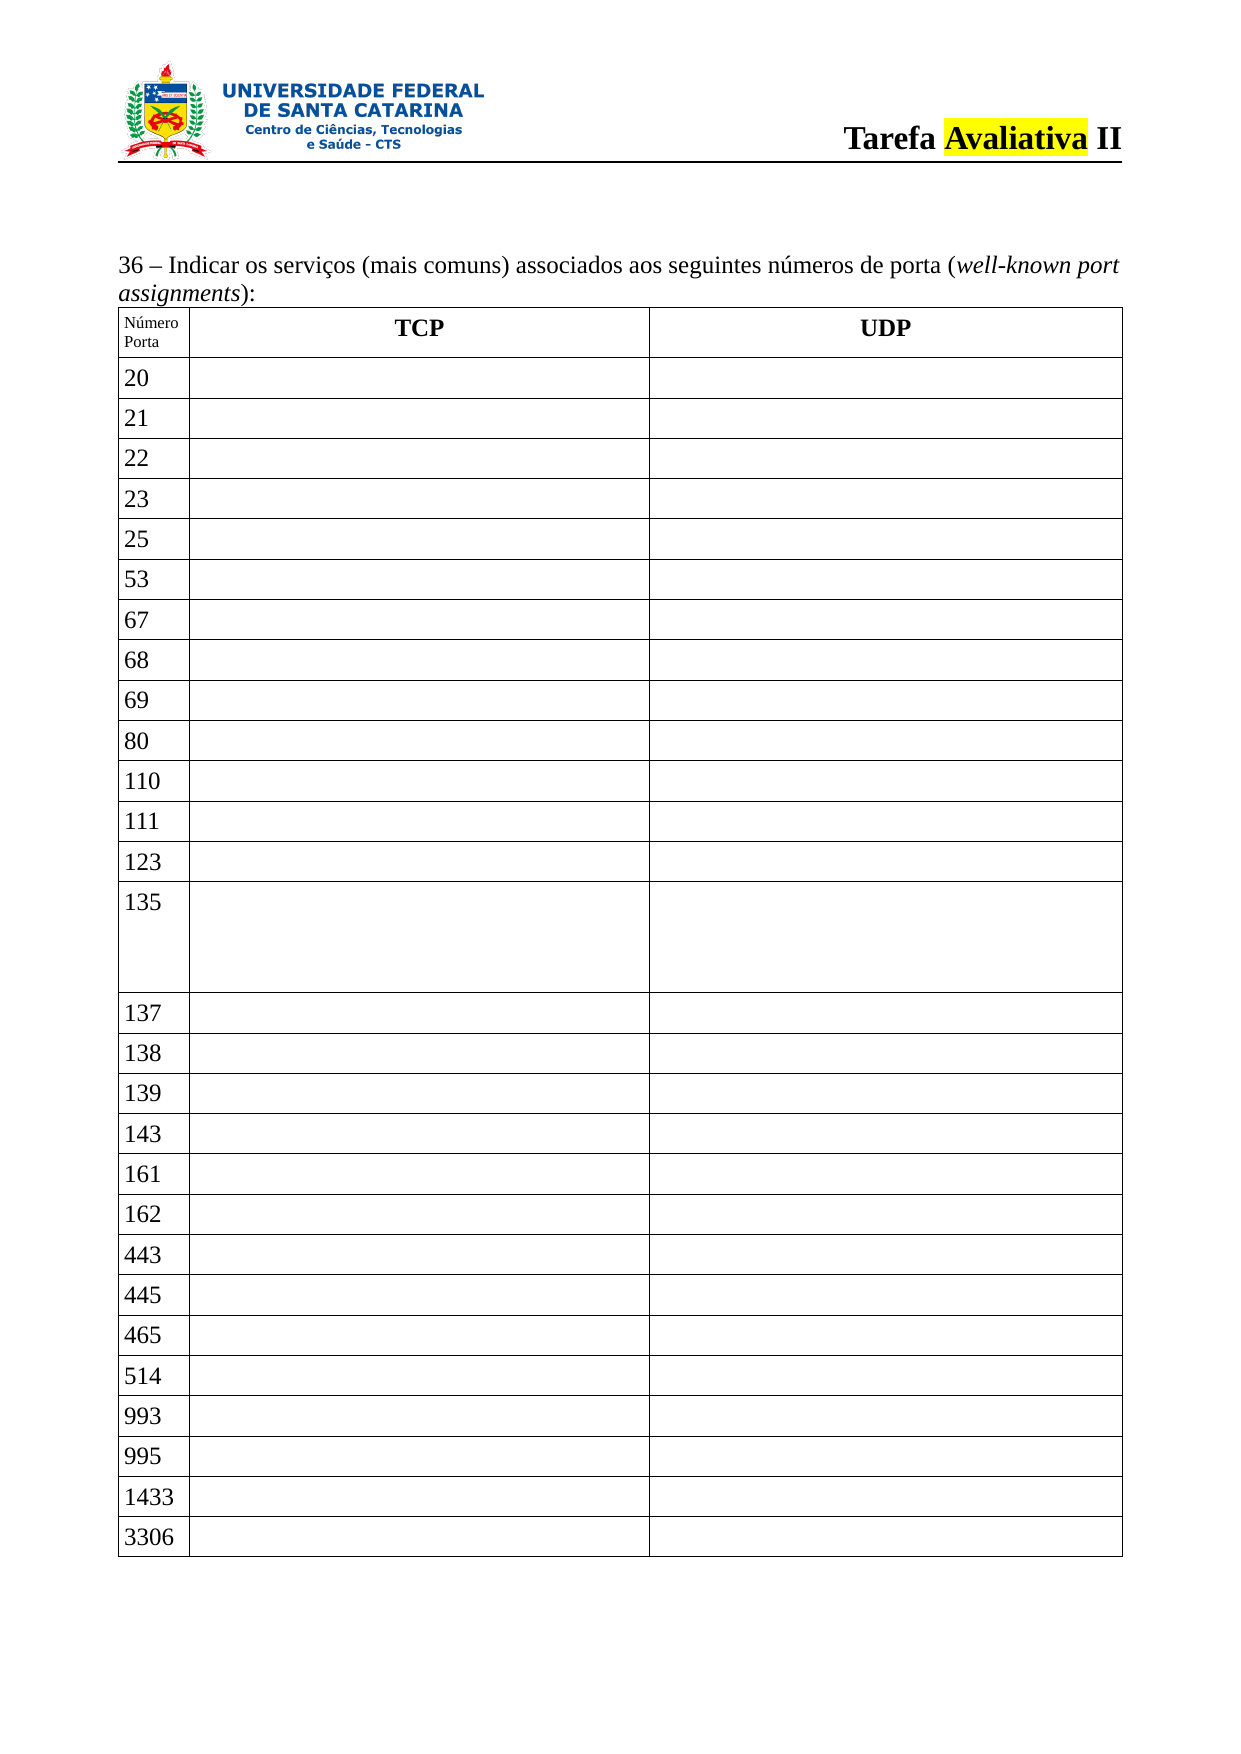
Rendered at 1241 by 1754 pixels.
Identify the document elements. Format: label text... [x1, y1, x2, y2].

table_cell 67 [119, 600, 189, 639]
table_cell [190, 479, 649, 518]
table_cell [650, 560, 1122, 599]
table_cell [650, 802, 1122, 841]
text 36 – Indicar os serviços (mais comuns) associados aos seguintes números de porta (well-known port assignments): [118, 250, 1122, 307]
table_cell [650, 1437, 1122, 1476]
table_cell [190, 640, 649, 679]
table_cell [650, 1154, 1122, 1194]
table_cell [650, 399, 1122, 438]
table_cell [650, 519, 1122, 559]
table_cell 137 [119, 993, 189, 1032]
table_cell [190, 399, 649, 438]
table_cell [650, 439, 1122, 478]
table_cell 22 [119, 439, 189, 478]
table_cell [190, 1074, 649, 1113]
table_cell [190, 1356, 649, 1395]
table_cell [190, 681, 649, 720]
table_cell [190, 1437, 649, 1476]
table_cell 68 [119, 640, 189, 679]
table_cell [190, 358, 649, 397]
table_cell [190, 1235, 649, 1274]
table_cell [190, 600, 649, 639]
table_cell 993 [119, 1396, 189, 1436]
table_cell [650, 1275, 1122, 1314]
table_cell [190, 802, 649, 841]
table_cell [190, 519, 649, 559]
table_cell [650, 1316, 1122, 1355]
table_cell [190, 761, 649, 801]
table_cell 3306 [119, 1517, 189, 1556]
table_cell 465 [119, 1316, 189, 1355]
table_cell [650, 1477, 1122, 1516]
table_cell [190, 993, 649, 1032]
table_cell [650, 1195, 1122, 1234]
table_cell 135 [119, 882, 189, 992]
table_cell [650, 761, 1122, 801]
table_header TCP [190, 308, 649, 357]
table_cell [650, 1034, 1122, 1073]
table_cell [190, 439, 649, 478]
table_cell 20 [119, 358, 189, 397]
picture [120, 60, 484, 160]
table_cell [190, 1316, 649, 1355]
table_cell 80 [119, 721, 189, 760]
table_cell 138 [119, 1034, 189, 1073]
table_header UDP [650, 308, 1122, 357]
table_cell [190, 1396, 649, 1436]
table_cell 123 [119, 842, 189, 881]
table_cell 25 [119, 519, 189, 559]
table_cell 445 [119, 1275, 189, 1314]
table_cell 21 [119, 399, 189, 438]
table_cell [190, 1517, 649, 1556]
table_cell 111 [119, 802, 189, 841]
table_cell [190, 1114, 649, 1153]
table_cell [650, 1517, 1122, 1556]
table_cell 1433 [119, 1477, 189, 1516]
table_header Número Porta [119, 308, 189, 357]
table_cell [650, 1235, 1122, 1274]
table_cell [650, 882, 1122, 992]
table_cell [650, 358, 1122, 397]
table_cell 514 [119, 1356, 189, 1395]
table_cell [190, 1154, 649, 1194]
table_cell 139 [119, 1074, 189, 1113]
table_cell [650, 479, 1122, 518]
table_cell [650, 721, 1122, 760]
table_cell [190, 721, 649, 760]
table_cell [650, 1114, 1122, 1153]
table_cell [190, 1034, 649, 1073]
table_cell [650, 993, 1122, 1032]
table_cell [650, 600, 1122, 639]
table_cell 143 [119, 1114, 189, 1153]
table_cell 995 [119, 1437, 189, 1476]
table_cell 69 [119, 681, 189, 720]
table_cell [190, 1195, 649, 1234]
table_cell [190, 882, 649, 992]
table_cell [190, 560, 649, 599]
table_cell [650, 1356, 1122, 1395]
table_cell 443 [119, 1235, 189, 1274]
table_cell [650, 842, 1122, 881]
table_cell [190, 1275, 649, 1314]
table_cell 161 [119, 1154, 189, 1194]
table_cell 162 [119, 1195, 189, 1234]
table_cell 53 [119, 560, 189, 599]
table_cell [650, 1074, 1122, 1113]
table_cell [650, 681, 1122, 720]
table_cell [650, 1396, 1122, 1436]
table_cell [190, 1477, 649, 1516]
table_cell [190, 842, 649, 881]
table_cell 23 [119, 479, 189, 518]
table_cell 110 [119, 761, 189, 801]
table_cell [650, 640, 1122, 679]
